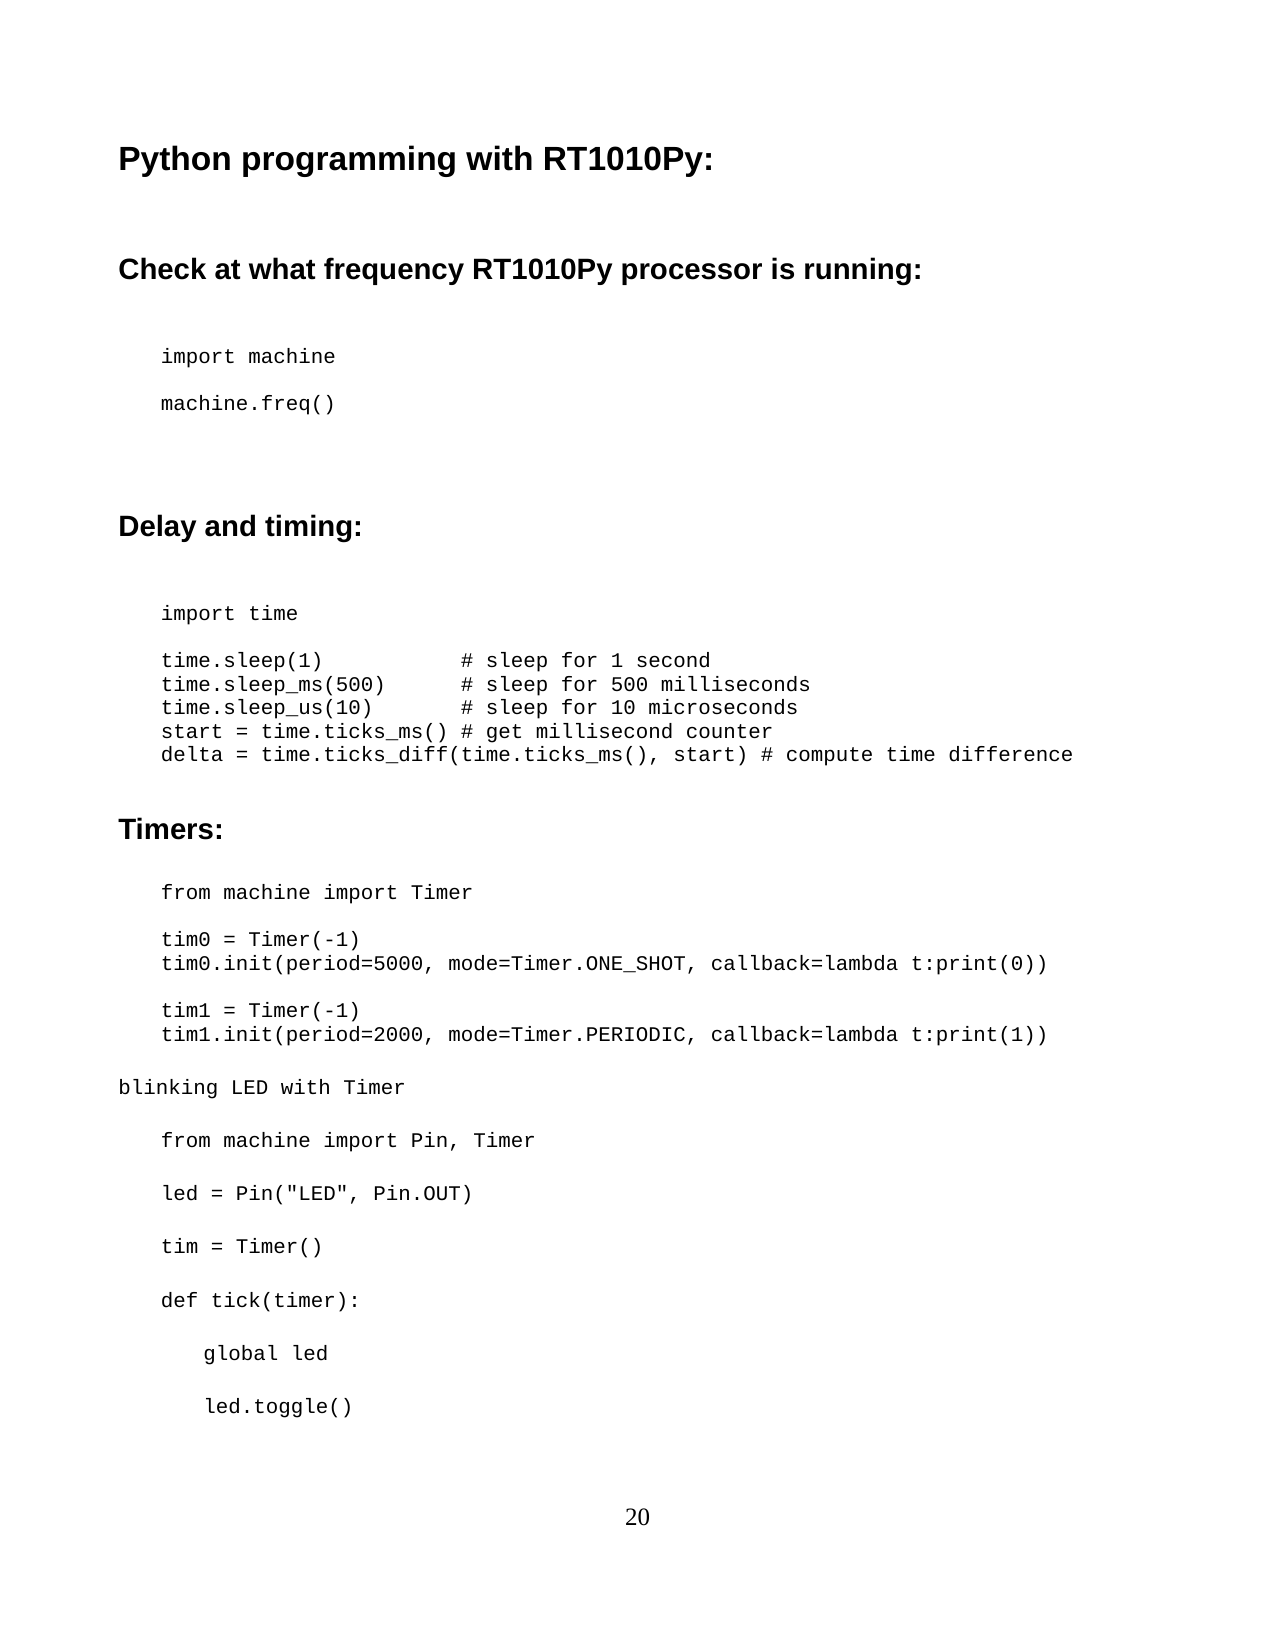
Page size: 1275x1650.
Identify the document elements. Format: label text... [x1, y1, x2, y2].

text tim = Timer() [118, 1236, 1157, 1260]
subtitle Python programming with RT1010Py: [118, 139, 1157, 178]
subtitle Delay and timing: [118, 509, 1157, 542]
text delta = time.ticks_diff(time.ticks_ms(), start) # compute time difference [118, 744, 1157, 768]
text tim1.init(period=2000, mode=Timer.PERIODIC, callback=lambda t:print(1)) [118, 1024, 1157, 1048]
text start = time.ticks_ms() # get millisecond counter [118, 721, 1157, 744]
text from machine import Pin, Timer [118, 1130, 1157, 1154]
text from machine import Timer [118, 882, 1157, 906]
text tim1 = Timer(-1) [118, 1000, 1157, 1024]
text time.sleep_us(10) # sleep for 10 microseconds [118, 697, 1157, 721]
text machine.freq() [118, 393, 1157, 417]
subtitle Check at what frequency RT1010Py processor is running: [118, 252, 1157, 286]
text led.toggle() [118, 1396, 1157, 1419]
text tim0 = Timer(-1) [118, 929, 1157, 953]
text time.sleep_ms(500) # sleep for 500 milliseconds [118, 673, 1157, 697]
text tim0.init(period=5000, mode=Timer.ONE_SHOT, callback=lambda t:print(0)) [118, 953, 1157, 977]
text blinking LED with Timer [118, 1077, 1157, 1101]
text import machine [118, 346, 1157, 370]
text import time [118, 603, 1157, 626]
text led = Pin("LED", Pin.OUT) [118, 1183, 1157, 1207]
text def tick(timer): [118, 1289, 1157, 1313]
text time.sleep(1) # sleep for 1 second [118, 650, 1157, 673]
text global led [118, 1343, 1157, 1366]
subtitle Timers: [118, 812, 1157, 846]
